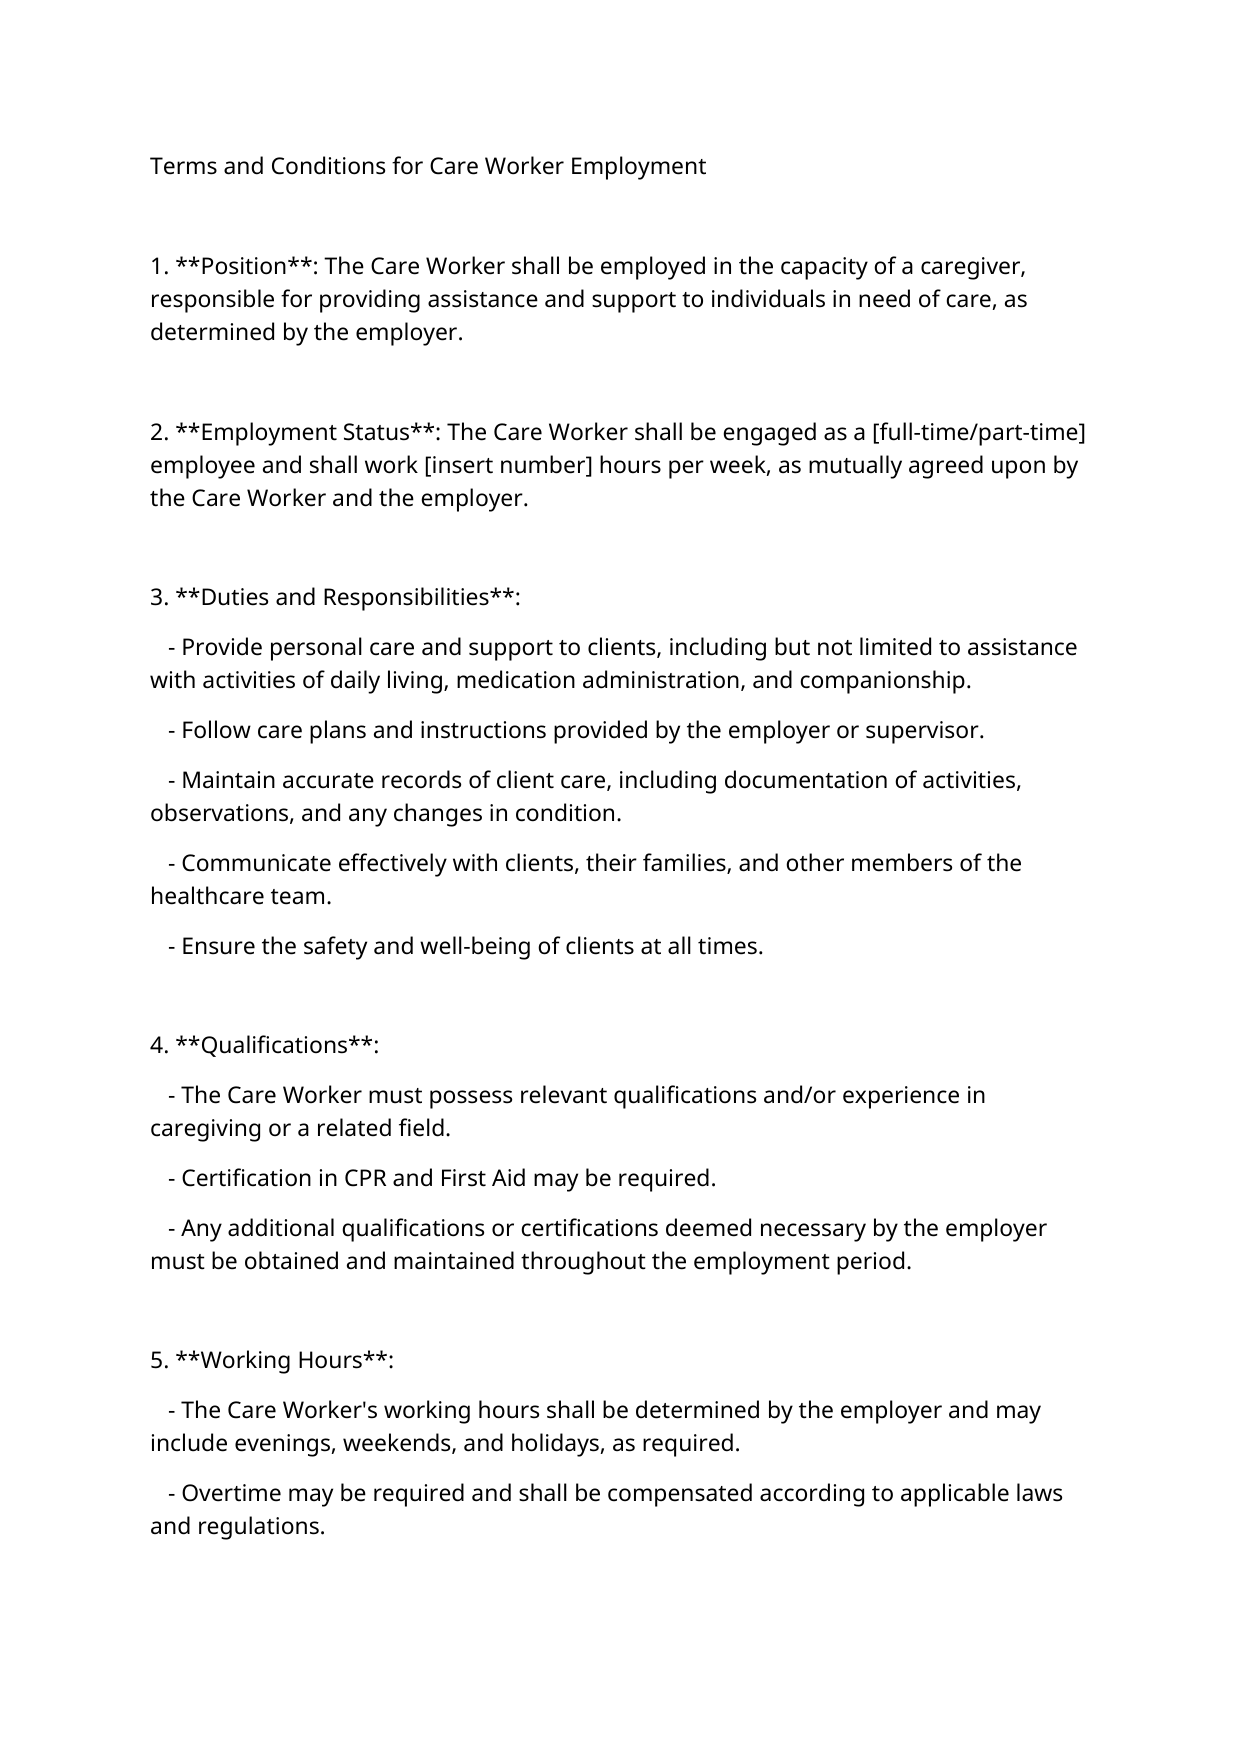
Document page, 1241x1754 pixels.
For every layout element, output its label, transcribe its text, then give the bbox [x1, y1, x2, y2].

text 5. **Working Hours**: [150, 1344, 1090, 1376]
text - Certification in CPR and First Aid may be required. [150, 1162, 1090, 1193]
text - Communicate effectively with clients, their families, and other members of the healthcare team. [150, 847, 1090, 911]
text - Any additional qualifications or certifications deemed necessary by the employer must be obtained and maintained throughout the employment period. [150, 1212, 1090, 1276]
text - Ensure the safety and well-being of clients at all times. [150, 929, 1090, 961]
text 3. **Duties and Responsibilities**: [150, 581, 1090, 612]
text - Overtime may be required and shall be compensated according to applicable laws and regulations. [150, 1477, 1090, 1541]
text 2. **Employment Status**: The Care Worker shall be engaged as a [full-time/part-time] employee and shall work [insert number] hours per week, as mutually agreed upon by the Care Worker and the employer. [150, 415, 1090, 513]
text - Provide personal care and support to clients, including but not limited to assistance with activities of daily living, medication administration, and companionship. [150, 631, 1090, 695]
text 4. **Qualifications**: [150, 1029, 1090, 1060]
text 1. **Position**: The Care Worker shall be employed in the capacity of a caregiver, responsible for providing assistance and support to individuals in need of care, as determined by the employer. [150, 249, 1090, 347]
text - The Care Worker's working hours shall be determined by the employer and may include evenings, weekends, and holidays, as required. [150, 1394, 1090, 1458]
text - Maintain accurate records of client care, including documentation of activities, observations, and any changes in condition. [150, 764, 1090, 828]
text Terms and Conditions for Care Worker Employment [150, 150, 1090, 181]
text - The Care Worker must possess relevant qualifications and/or experience in caregiving or a related field. [150, 1079, 1090, 1143]
text - Follow care plans and instructions provided by the employer or supervisor. [150, 714, 1090, 745]
